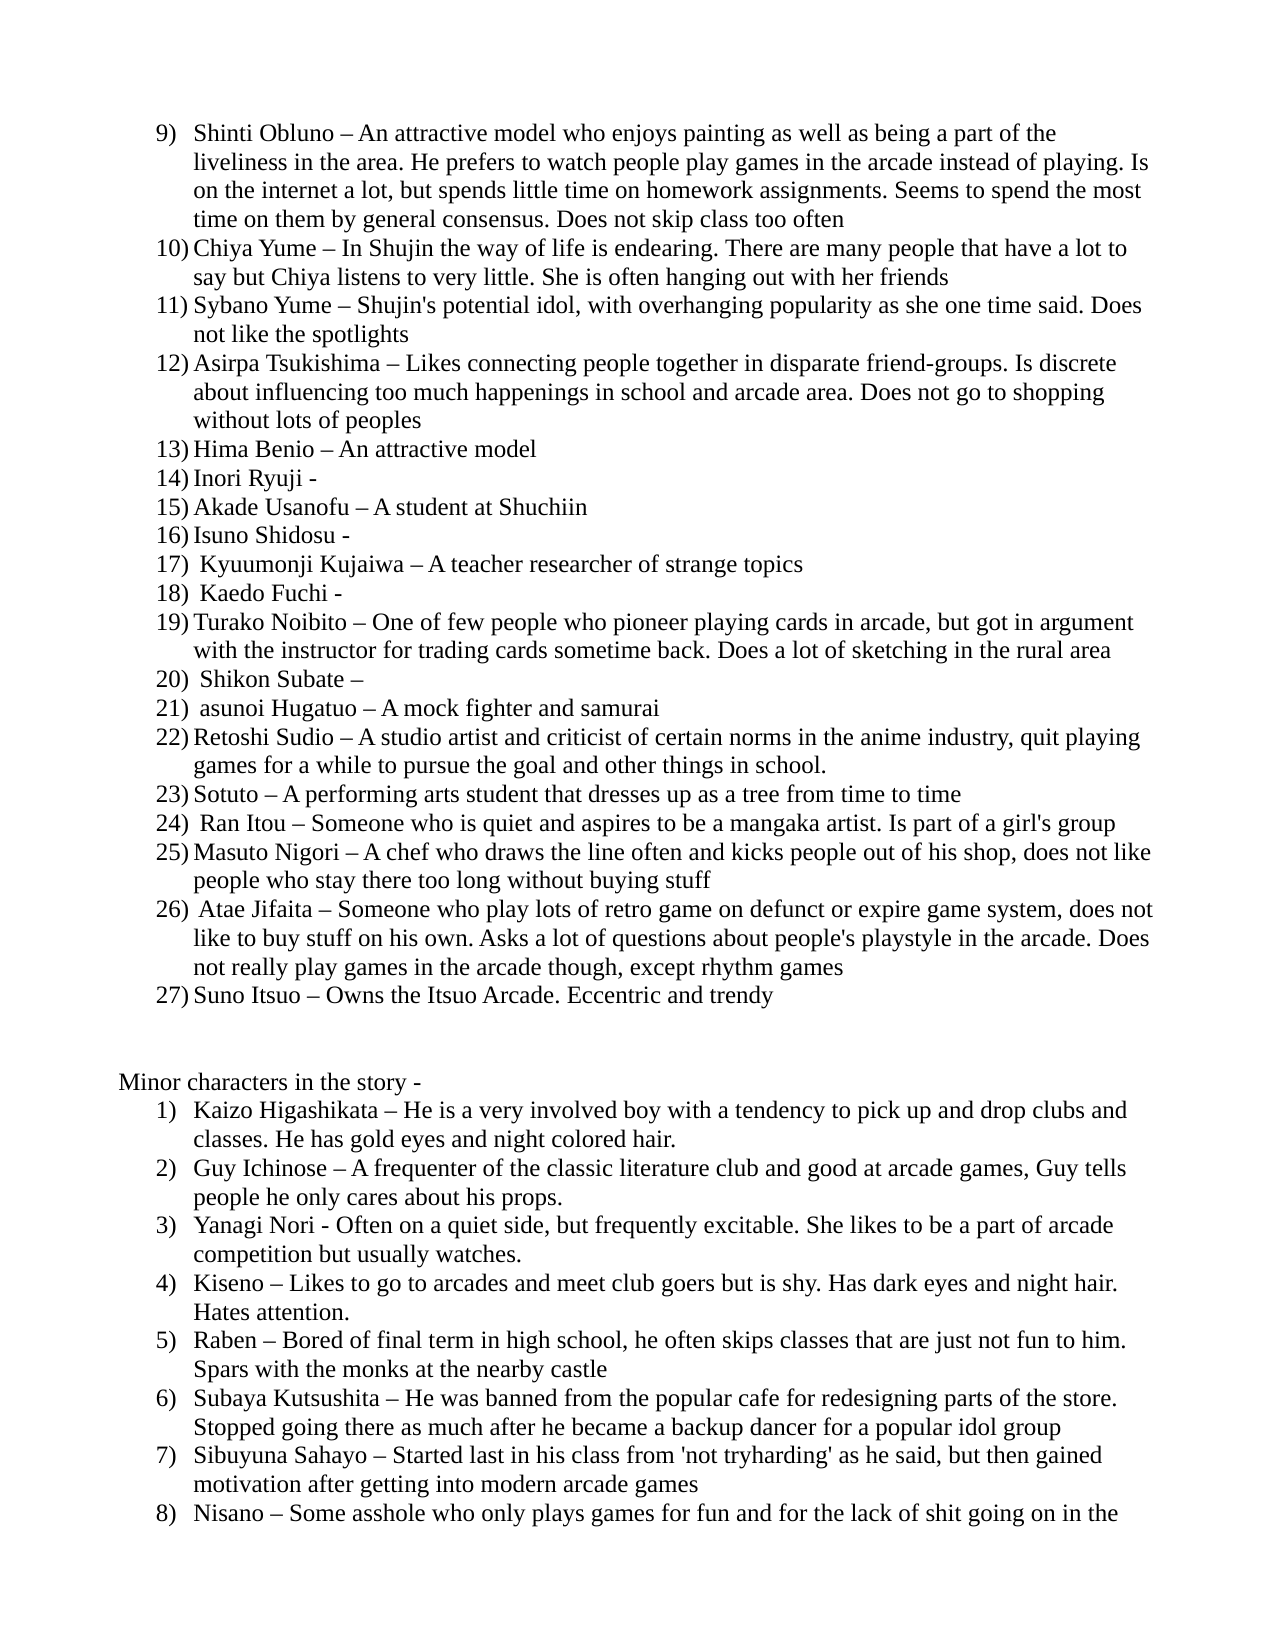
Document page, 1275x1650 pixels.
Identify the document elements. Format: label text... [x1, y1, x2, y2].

list Kaedo Fuchi - [156, 578, 1157, 607]
list Masuto Nigori – A chef who draws the line often and kicks people out of his shop, does not like people who stay there too long without buying stuff [156, 837, 1157, 894]
list Raben – Bored of final term in high school, he often skips classes that are just not fun to him. Spars with the monks at the nearby castle [156, 1326, 1157, 1383]
list Nisano – Some asshole who only plays games for fun and for the lack of shit going on in the [156, 1498, 1157, 1527]
list Sibuyuna Sahayo – Started last in his class from 'not tryharding' as he said, but then gained motivation after getting into modern arcade games [156, 1441, 1157, 1498]
list Yanagi Nori - Often on a quiet side, but frequently excitable. She likes to be a part of arcade competition but usually watches. [156, 1211, 1157, 1268]
list Guy Ichinose – A frequenter of the classic literature club and good at arcade games, Guy tells people he only cares about his props. [156, 1153, 1157, 1211]
list Sybano Yume – Shujin's potential idol, with overhanging popularity as she one time said. Does not like the spotlights [156, 291, 1157, 348]
list Atae Jifaita – Someone who play lots of retro game on defunct or expire game system, does not like to buy stuff on his own. Asks a lot of questions about people's playstyle in the arcade. Does not really play games in the arcade though, except rhythm games [156, 894, 1157, 981]
list Sotuto – A performing arts student that dresses up as a tree from time to time [156, 779, 1157, 808]
list Kyuumonji Kujaiwa – A teacher researcher of strange topics [156, 549, 1157, 578]
list Asirpa Tsukishima – Likes connecting people together in disparate friend-groups. Is discrete about influencing too much happenings in school and arcade area. Does not go to shopping without lots of peoples [156, 348, 1157, 434]
list Retoshi Sudio – A studio artist and criticist of certain norms in the anime industry, quit playing games for a while to pursue the goal and other things in school. [156, 722, 1157, 779]
list Suno Itsuo – Owns the Itsuo Arcade. Eccentric and trendy [156, 981, 1157, 1009]
list Turako Noibito – One of few people who pioneer playing cards in arcade, but got in argument with the instructor for trading cards sometime back. Does a lot of sketching in the rural area [156, 607, 1157, 664]
list Subaya Kutsushita – He was banned from the popular cafe for redesigning parts of the store. Stopped going there as much after he became a backup dancer for a popular idol group [156, 1383, 1157, 1441]
list Akade Usanofu – A student at Shuchiin [156, 492, 1157, 521]
list Isuno Shidosu - [156, 521, 1157, 549]
list Shikon Subate – [156, 664, 1157, 693]
list Ran Itou – Someone who is quiet and aspires to be a mangaka artist. Is part of a girl's group [156, 808, 1157, 837]
list Kiseno – Likes to go to arcades and meet club goers but is shy. Has dark eyes and night hair. Hates attention. [156, 1268, 1157, 1326]
text Minor characters in the story - [118, 1067, 1157, 1096]
list Hima Benio – An attractive model [156, 434, 1157, 463]
list Kaizo Higashikata – He is a very involved boy with a tendency to pick up and drop clubs and classes. He has gold eyes and night colored hair. [156, 1096, 1157, 1153]
list Chiya Yume – In Shujin the way of life is endearing. There are many people that have a lot to say but Chiya listens to very little. She is often hanging out with her friends [156, 233, 1157, 291]
list Shinti Obluno – An attractive model who enjoys painting as well as being a part of the liveliness in the area. He prefers to watch people play games in the arcade instead of playing. Is on the internet a lot, but spends little time on homework assignments. Seems to spend the most time on them by general consensus. Does not skip class too often [156, 118, 1157, 233]
list asunoi Hugatuo – A mock fighter and samurai [156, 693, 1157, 722]
list Inori Ryuji - [156, 463, 1157, 492]
